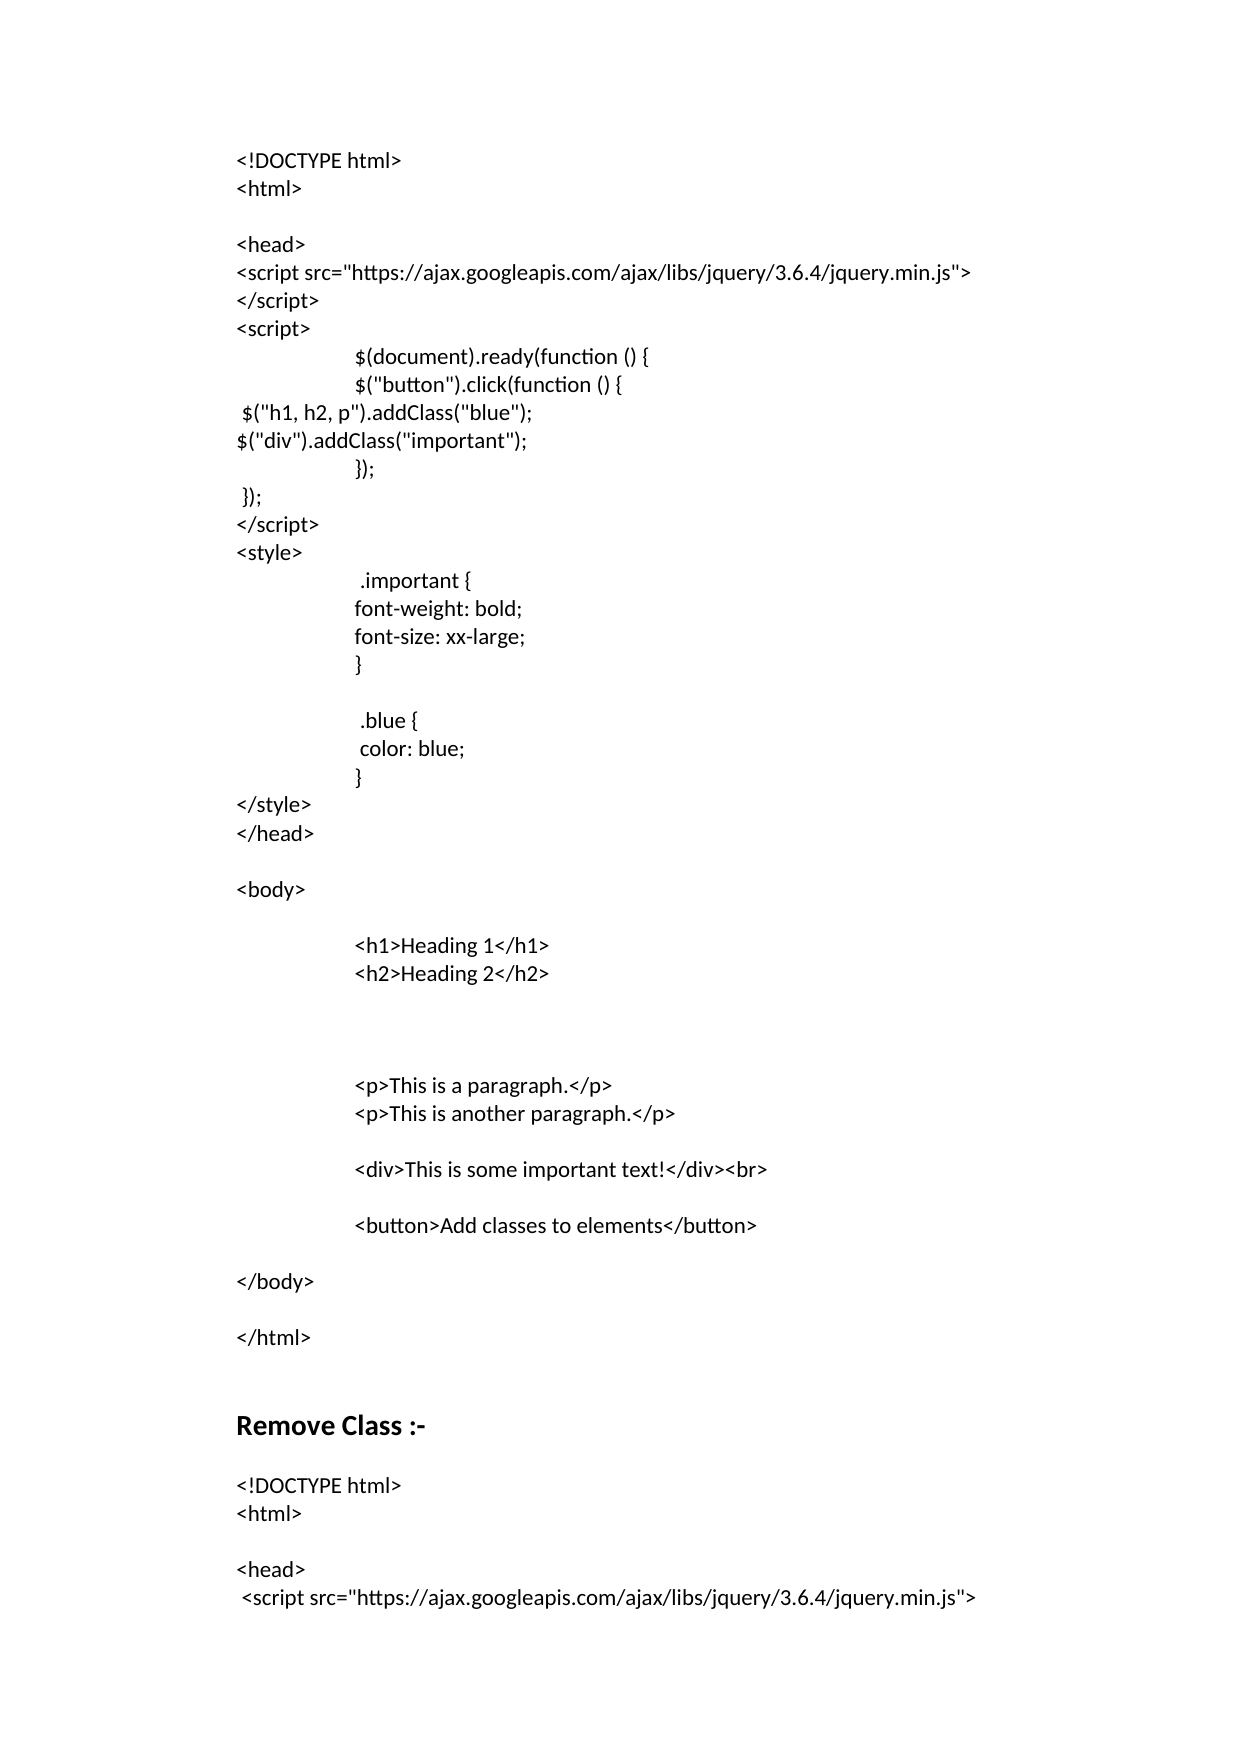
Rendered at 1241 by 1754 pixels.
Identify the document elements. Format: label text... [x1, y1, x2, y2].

text <script> [118, 314, 1122, 342]
text }); [118, 482, 1122, 510]
text <p>This is a paragraph.</p> [118, 1071, 1122, 1099]
text <button>Add classes to elements</button> [118, 1211, 1122, 1239]
text <head> [118, 1555, 1122, 1583]
text } [118, 651, 1122, 678]
text </html> [118, 1323, 1122, 1351]
text </head> [118, 819, 1122, 847]
text .important { [118, 566, 1122, 594]
text <head> [118, 230, 1122, 258]
text .blue { [118, 707, 1122, 734]
text font-weight: bold; [118, 594, 1122, 622]
text <script src="https://ajax.googleapis.com/ajax/libs/jquery/3.6.4/jquery.min.js"> </script> [118, 258, 1122, 314]
text <!DOCTYPE html> [118, 1471, 1122, 1499]
text }); [118, 454, 1122, 482]
text } [118, 763, 1122, 791]
text <body> [118, 875, 1122, 903]
text Remove Class :- [118, 1407, 1122, 1443]
text font-size: xx-large; [118, 622, 1122, 651]
text $("div").addClass("important"); [118, 426, 1122, 454]
text color: blue; [118, 734, 1122, 763]
text $(document).ready(function () { [118, 342, 1122, 370]
text <html> [118, 174, 1122, 202]
text <h1>Heading 1</h1> [118, 931, 1122, 959]
text <p>This is another paragraph.</p> [118, 1099, 1122, 1127]
text $("button").click(function () { [118, 370, 1122, 398]
text </body> [118, 1267, 1122, 1295]
text <style> [118, 538, 1122, 566]
text <html> [118, 1499, 1122, 1527]
text $("h1, h2, p").addClass("blue"); [118, 398, 1122, 426]
text <h2>Heading 2</h2> [118, 959, 1122, 987]
text <script src="https://ajax.googleapis.com/ajax/libs/jquery/3.6.4/jquery.min.js"> [118, 1583, 1122, 1611]
text </style> [118, 791, 1122, 819]
text </script> [118, 510, 1122, 538]
text <!DOCTYPE html> [118, 146, 1122, 174]
text <div>This is some important text!</div><br> [118, 1155, 1122, 1183]
